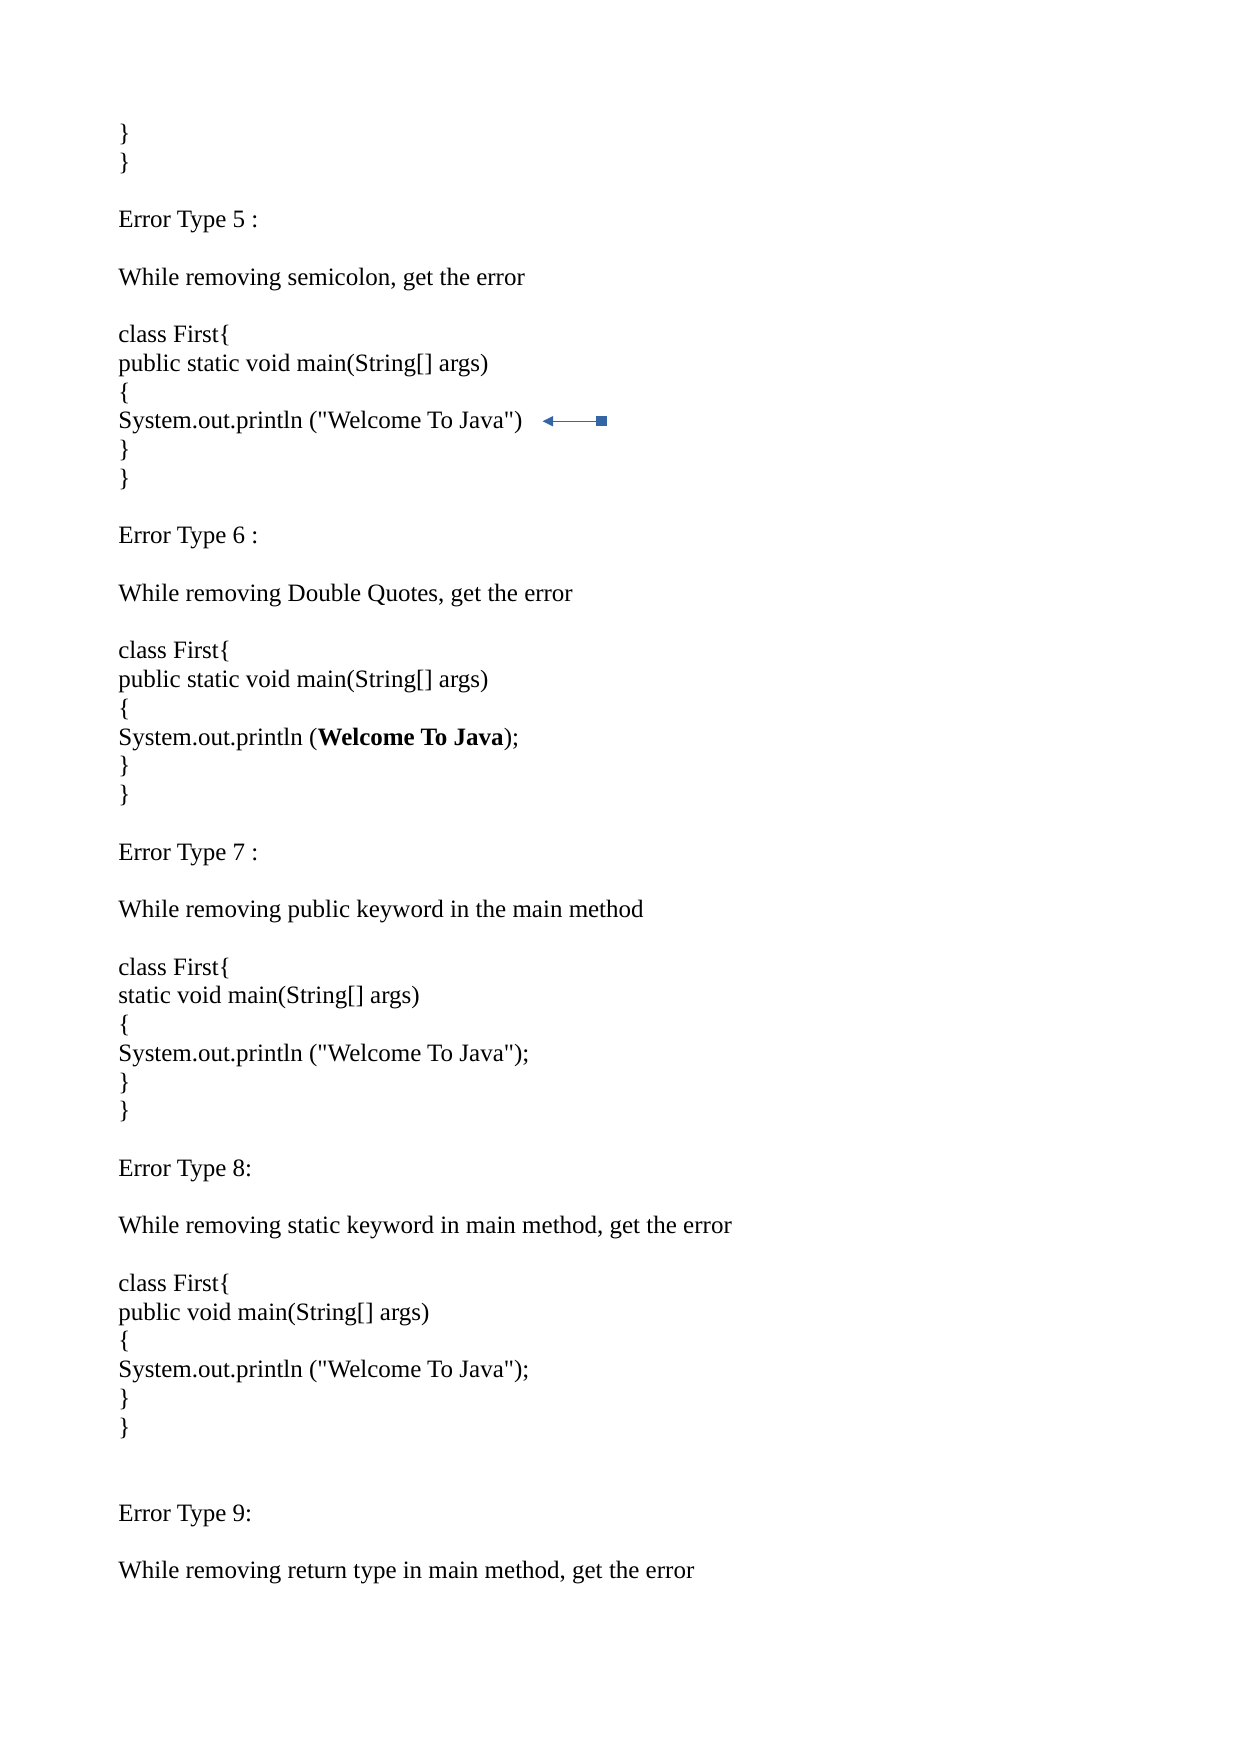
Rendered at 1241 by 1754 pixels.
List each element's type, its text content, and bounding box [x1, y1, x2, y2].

text } [118, 1096, 1122, 1124]
text Error Type 8: [118, 1153, 1122, 1182]
text } [118, 463, 1122, 492]
text class First{ [118, 636, 1122, 664]
text static void main(String[] args) [118, 981, 1122, 1009]
text Error Type 5 : [118, 204, 1122, 233]
text Error Type 6 : [118, 521, 1122, 549]
text class First{ [118, 952, 1122, 981]
text While removing public keyword in the main method [118, 894, 1122, 923]
text } [118, 1412, 1122, 1441]
text } [118, 779, 1122, 808]
text public void main(String[] args) [118, 1297, 1122, 1326]
text } [118, 434, 1122, 463]
text Error Type 9: [118, 1498, 1122, 1527]
text } [118, 147, 1122, 176]
text While removing Double Quotes, get the error [118, 578, 1122, 607]
text public static void main(String[] args) [118, 348, 1122, 377]
text System.out.println ("Welcome To Java"); [118, 1354, 1122, 1383]
text { [118, 693, 1122, 722]
text System.out.println ("Welcome To Java") [118, 406, 1122, 434]
text class First{ [118, 1268, 1122, 1297]
text class First{ [118, 319, 1122, 348]
text Error Type 7 : [118, 837, 1122, 866]
text System.out.println (Welcome To Java); [118, 722, 1122, 751]
text } [118, 1383, 1122, 1412]
text } [118, 1067, 1122, 1096]
text While removing return type in main method, get the error [118, 1556, 1122, 1584]
text { [118, 377, 1122, 406]
text } [118, 751, 1122, 779]
text While removing static keyword in main method, get the error [118, 1211, 1122, 1239]
text public static void main(String[] args) [118, 664, 1122, 693]
text } [118, 118, 1122, 147]
text { [118, 1009, 1122, 1038]
text While removing semicolon, get the error [118, 262, 1122, 291]
text { [118, 1326, 1122, 1354]
text System.out.println ("Welcome To Java"); [118, 1038, 1122, 1067]
